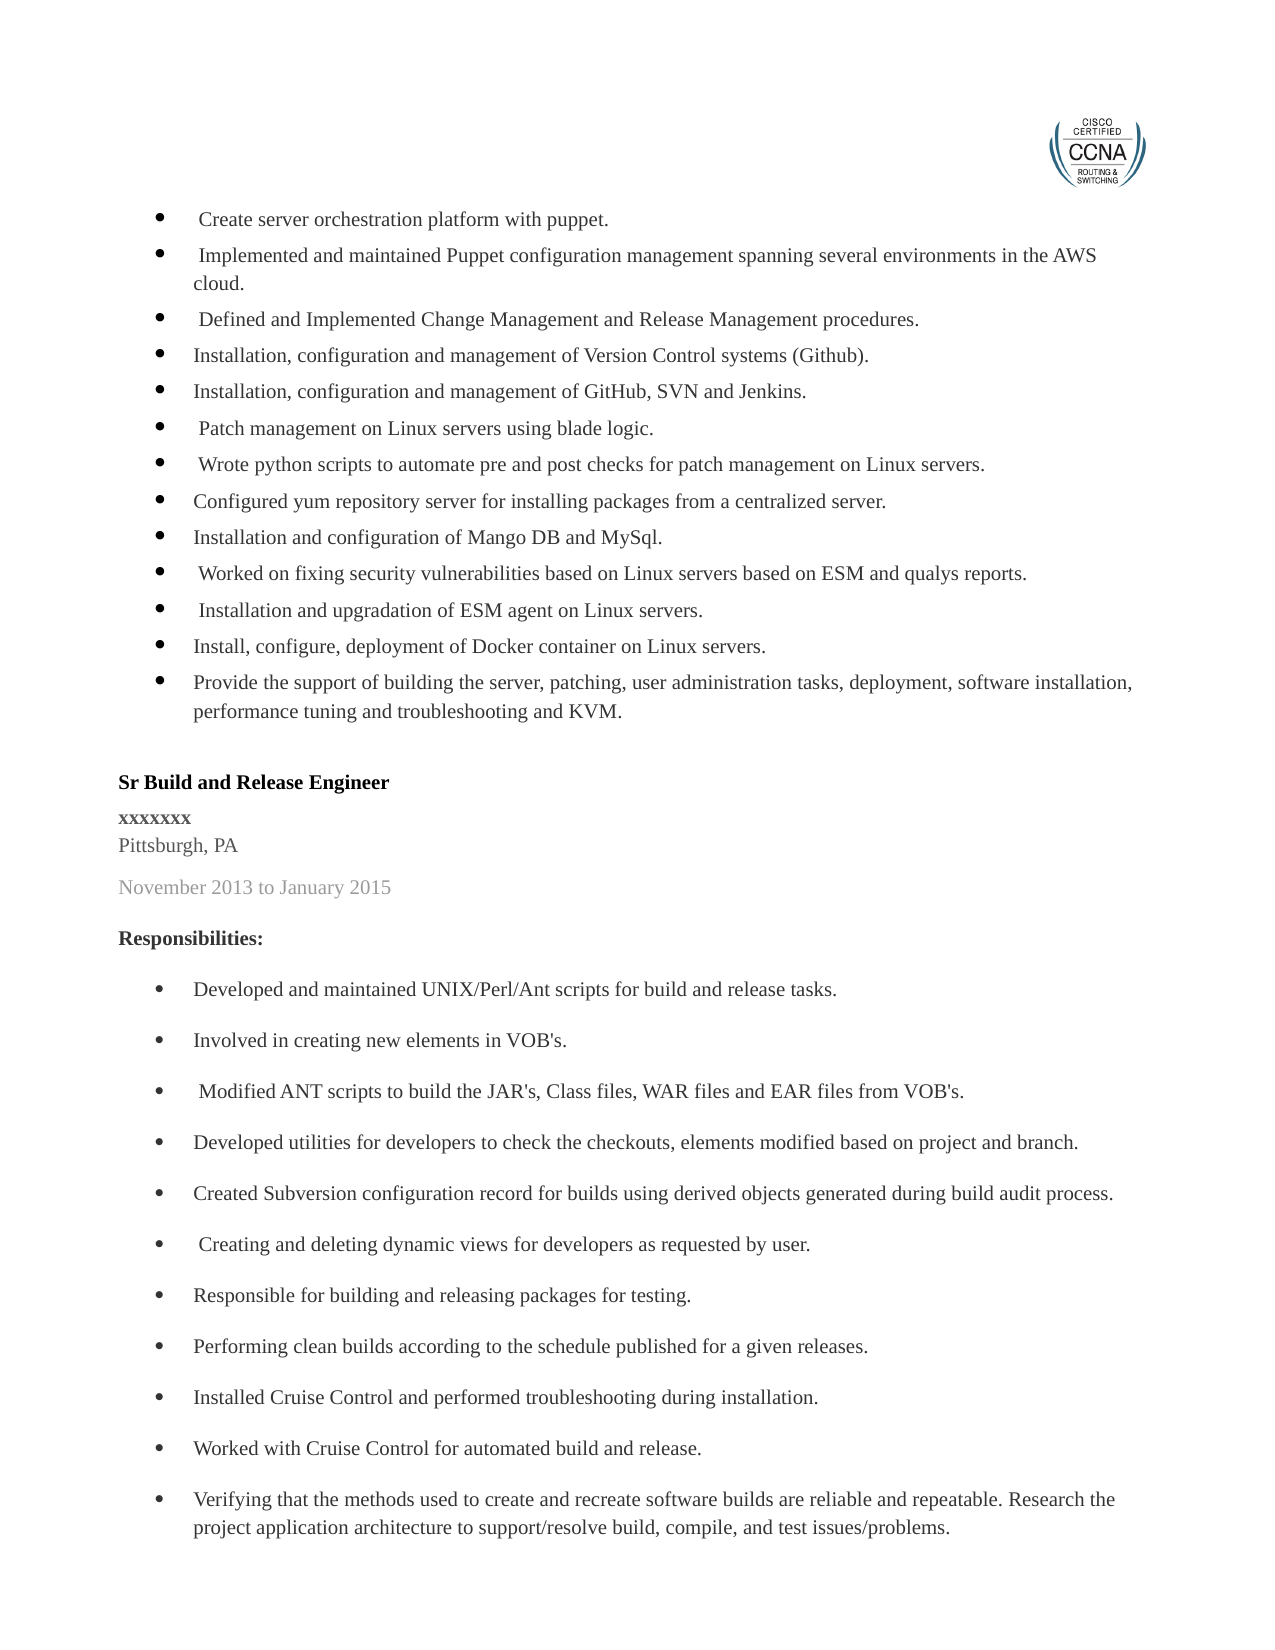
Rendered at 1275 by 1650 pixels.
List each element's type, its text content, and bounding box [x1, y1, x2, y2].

list Involved in creating new elements in VOB's. [156, 1028, 1157, 1052]
text xxxxxxx [118, 805, 1157, 829]
list Worked on fixing security vulnerabilities based on Linux servers based on ESM and qualys reports. [156, 561, 1157, 586]
text Responsibilities: [118, 926, 1157, 950]
list Defined and Implemented Change Management and Release Management procedures. [156, 307, 1157, 332]
list Provide the support of building the server, patching, user administration tasks, deployment, software installation, performance tuning and troubleshooting and KVM. [156, 670, 1157, 723]
list Developed and maintained UNIX/Perl/Ant scripts for build and release tasks. [156, 977, 1157, 1001]
list Implemented and maintained Puppet configuration management spanning several environments in the AWS cloud. [156, 243, 1157, 295]
list Modified ANT scripts to build the JAR's, Class files, WAR files and EAR files from VOB's. [156, 1079, 1157, 1103]
list Creating and deleting dynamic views for developers as requested by user. [156, 1232, 1157, 1256]
list Verifying that the methods used to create and recreate software builds are reliable and repeatable. Research the project application architecture to support/resolve build, compile, and test issues/problems. [156, 1487, 1157, 1539]
text Sr Build and Release Engineer [118, 769, 1157, 794]
list Install, configure, deployment of Docker container on Linux servers. [156, 634, 1157, 659]
list Created Subversion configuration record for builds using derived objects generated during build audit process. [156, 1181, 1157, 1205]
list Installed Cruise Control and performed troubleshooting during installation. [156, 1385, 1157, 1409]
list Configured yum repository server for installing packages from a centralized server. [156, 488, 1157, 513]
list Installation, configuration and management of Version Control systems (Github). [156, 343, 1157, 368]
list Wrote python scripts to automate pre and post checks for patch management on Linux servers. [156, 452, 1157, 477]
text November 2013 to January 2015 [118, 875, 1157, 899]
list Performing clean builds according to the schedule published for a given releases. [156, 1334, 1157, 1358]
list Responsible for building and releasing packages for testing. [156, 1283, 1157, 1307]
list Patch management on Linux servers using blade logic. [156, 416, 1157, 441]
list Developed utilities for developers to check the checkouts, elements modified based on project and branch. [156, 1130, 1157, 1154]
text Pittsburgh, PA [118, 833, 1157, 857]
list Installation and configuration of Mango DB and MySql. [156, 525, 1157, 550]
list Worked with Cruise Control for automated build and release. [156, 1436, 1157, 1460]
picture [1049, 98, 1146, 207]
list Installation and upgradation of ESM agent on Linux servers. [156, 598, 1157, 622]
list Installation, configuration and management of GitHub, SVN and Jenkins. [156, 379, 1157, 404]
list Create server orchestration platform with puppet. [156, 207, 1157, 231]
